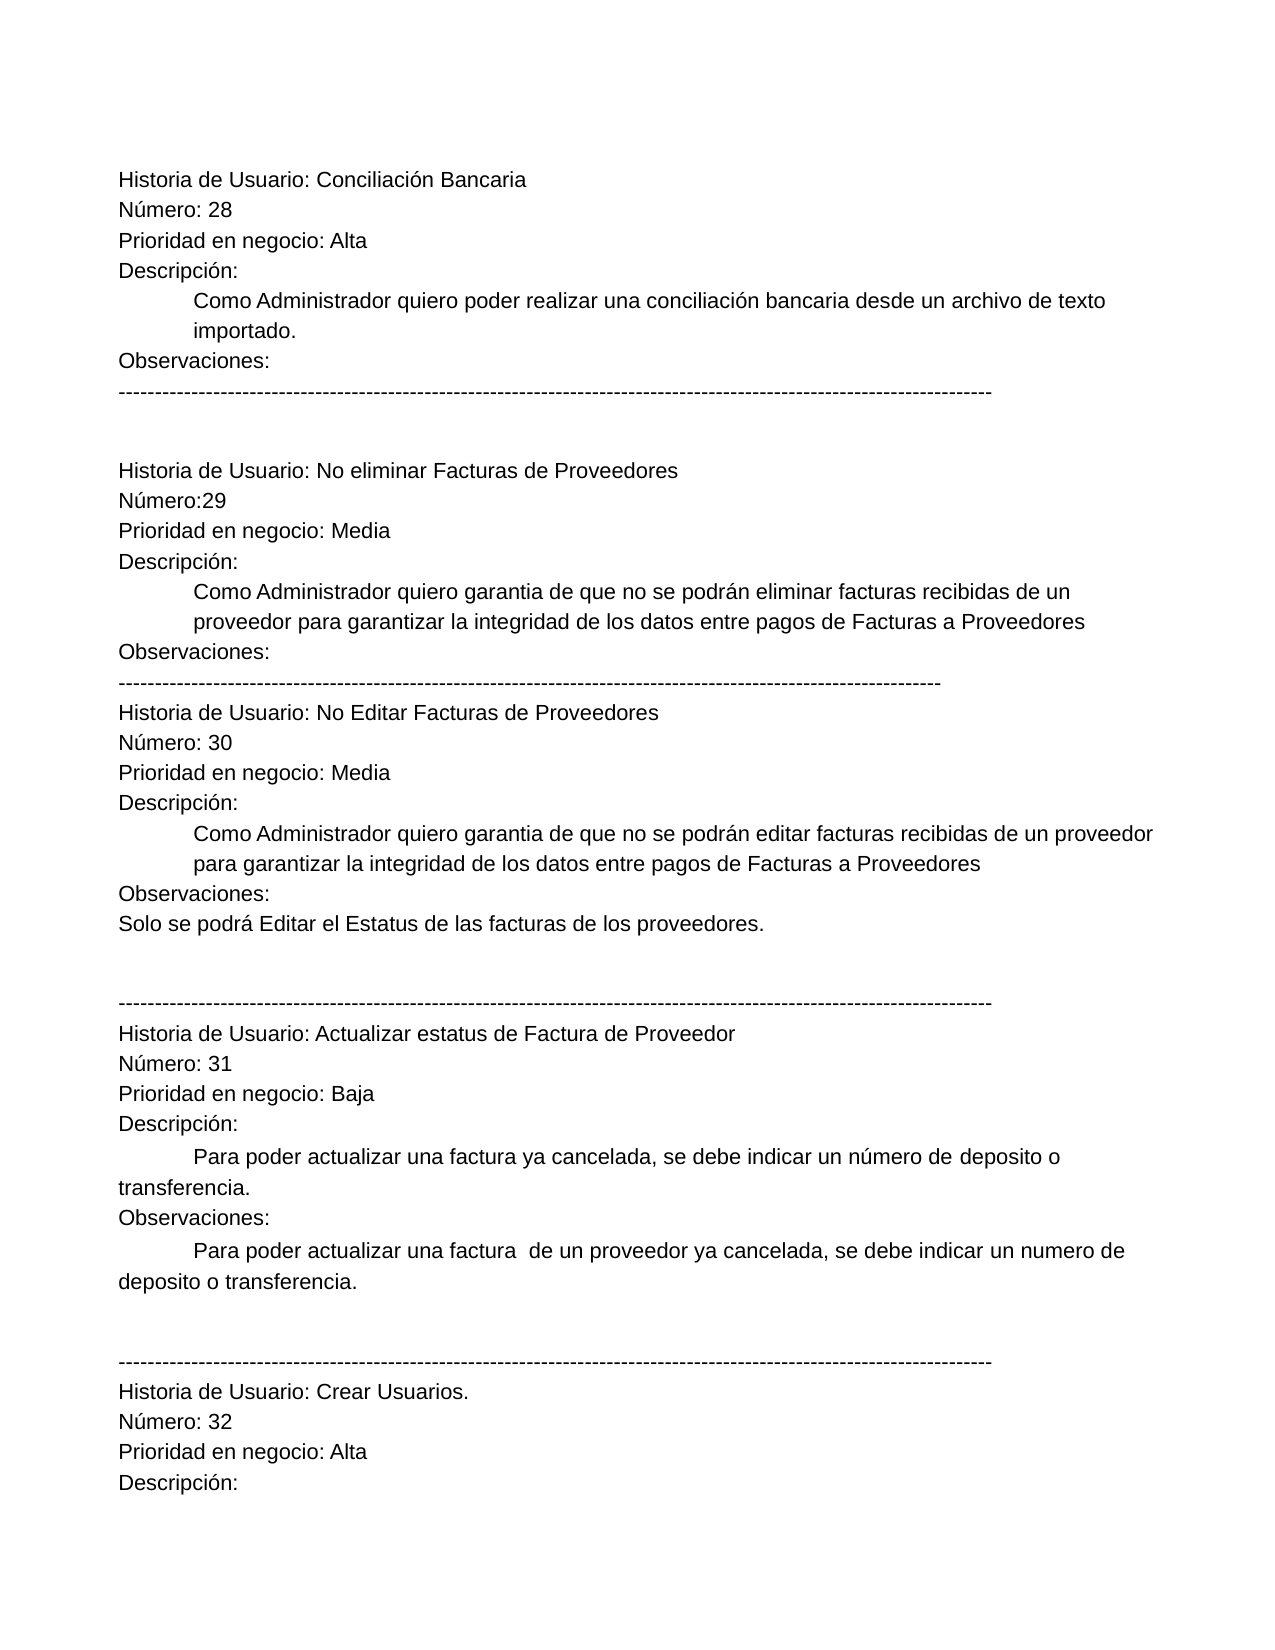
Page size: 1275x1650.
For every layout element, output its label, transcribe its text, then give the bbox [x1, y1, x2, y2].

text Como Administrador quiero garantia de que no se podrán eliminar facturas recibidas de un proveedor para garantizar la integridad de los datos entre pagos de Facturas a Proveedores [193, 579, 1157, 634]
text Historia de Usuario: No eliminar Facturas de Proveedores [118, 458, 1157, 483]
text Descripción: [118, 1469, 1157, 1494]
text Observaciones: [118, 1205, 1157, 1231]
text Prioridad en negocio: Baja [118, 1081, 1157, 1106]
text Para poder actualizar una factura ya cancelada, se debe indicar un número de deposito o transferencia. [118, 1141, 1157, 1200]
text Descripción: [118, 1111, 1157, 1136]
text Para poder actualizar una factura de un proveedor ya cancelada, se debe indicar un numero de deposito o transferencia. [118, 1236, 1157, 1294]
text ----------------------------------------------------------------------------------------------------------------- [118, 669, 1157, 694]
text ------------------------------------------------------------------------------------------------------------------------ [118, 1348, 1157, 1374]
text ------------------------------------------------------------------------------------------------------------------------ [118, 990, 1157, 1016]
text Número:29 [118, 488, 1157, 513]
text Historia de Usuario: Conciliación Bancaria [118, 167, 1157, 192]
text Descripción: [118, 790, 1157, 815]
text Como Administrador quiero poder realizar una conciliación bancaria desde un archivo de texto importado. [193, 288, 1157, 343]
text Prioridad en negocio: Media [118, 760, 1157, 785]
text Solo se podrá Editar el Estatus de las facturas de los proveedores. [118, 911, 1157, 936]
text Número: 30 [118, 730, 1157, 755]
text Prioridad en negocio: Alta [118, 228, 1157, 253]
text Número: 31 [118, 1051, 1157, 1076]
text Descripción: [118, 548, 1157, 574]
text Observaciones: [118, 639, 1157, 664]
text Número: 28 [118, 197, 1157, 223]
text Historia de Usuario: Actualizar estatus de Factura de Proveedor [118, 1021, 1157, 1046]
text Número: 32 [118, 1409, 1157, 1434]
text Observaciones: [118, 348, 1157, 374]
text Observaciones: [118, 881, 1157, 906]
text Como Administrador quiero garantia de que no se podrán editar facturas recibidas de un proveedor para garantizar la integridad de los datos entre pagos de Facturas a Proveedores [193, 820, 1157, 876]
text Descripción: [118, 258, 1157, 283]
text ------------------------------------------------------------------------------------------------------------------------ [118, 379, 1157, 404]
text Prioridad en negocio: Alta [118, 1439, 1157, 1464]
text Prioridad en negocio: Media [118, 518, 1157, 543]
text Historia de Usuario: No Editar Facturas de Proveedores [118, 699, 1157, 725]
text Historia de Usuario: Crear Usuarios. [118, 1379, 1157, 1404]
